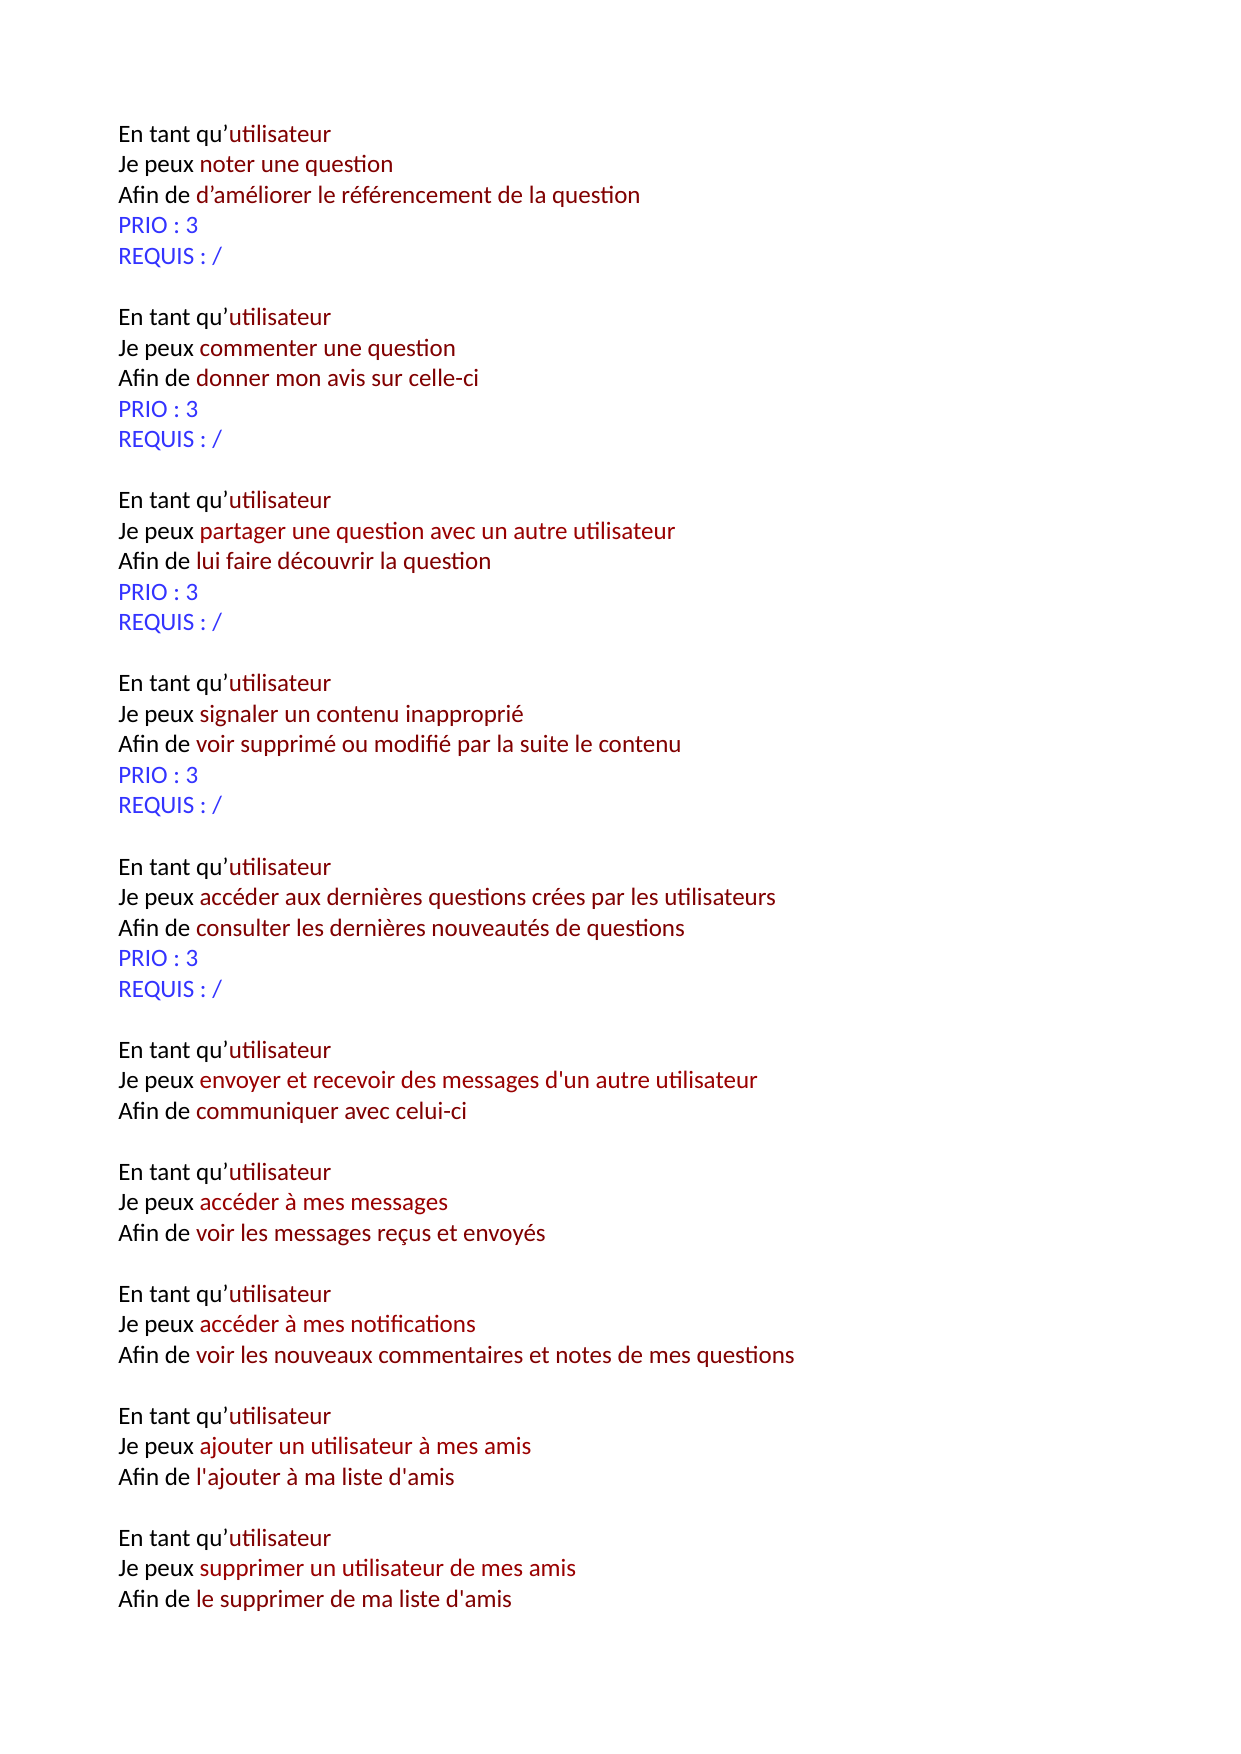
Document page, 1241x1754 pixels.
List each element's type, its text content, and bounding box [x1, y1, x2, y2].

text Je peux noter une question [118, 149, 1122, 179]
text Afin de le supprimer de ma liste d'amis [118, 1583, 1122, 1614]
text En tant qu’utilisateur [118, 1278, 1122, 1308]
text Afin de voir les nouveaux commentaires et notes de mes questions [118, 1339, 1122, 1369]
text REQUIS : / [118, 789, 1122, 820]
text PRIO : 3 [118, 210, 1122, 240]
text Afin de voir les messages reçus et envoyés [118, 1217, 1122, 1247]
text En tant qu’utilisateur [118, 301, 1122, 332]
text Je peux accéder aux dernières questions crées par les utilisateurs [118, 881, 1122, 912]
text PRIO : 3 [118, 942, 1122, 973]
text En tant qu’utilisateur [118, 1156, 1122, 1186]
text Je peux accéder à mes messages [118, 1186, 1122, 1217]
text Je peux signaler un contenu inapproprié [118, 698, 1122, 728]
text Je peux partager une question avec un autre utilisateur [118, 515, 1122, 545]
text En tant qu’utilisateur [118, 851, 1122, 881]
text Je peux ajouter un utilisateur à mes amis [118, 1431, 1122, 1461]
text Afin de l'ajouter à ma liste d'amis [118, 1461, 1122, 1492]
text PRIO : 3 [118, 576, 1122, 606]
text En tant qu’utilisateur [118, 118, 1122, 149]
text En tant qu’utilisateur [118, 484, 1122, 515]
text Afin de voir supprimé ou modifié par la suite le contenu [118, 728, 1122, 759]
text Je peux commenter une question [118, 332, 1122, 362]
text REQUIS : / [118, 423, 1122, 454]
text Afin de d’améliorer le référencement de la question [118, 179, 1122, 210]
text Je peux accéder à mes notifications [118, 1308, 1122, 1339]
text PRIO : 3 [118, 393, 1122, 423]
text En tant qu’utilisateur [118, 1522, 1122, 1553]
text Afin de communiquer avec celui-ci [118, 1095, 1122, 1125]
text Je peux supprimer un utilisateur de mes amis [118, 1553, 1122, 1583]
text Je peux envoyer et recevoir des messages d'un autre utilisateur [118, 1064, 1122, 1095]
text Afin de consulter les dernières nouveautés de questions [118, 912, 1122, 942]
text Afin de lui faire découvrir la question [118, 545, 1122, 576]
text PRIO : 3 [118, 759, 1122, 789]
text Afin de donner mon avis sur celle-ci [118, 362, 1122, 393]
text REQUIS : / [118, 973, 1122, 1003]
text REQUIS : / [118, 606, 1122, 637]
text En tant qu’utilisateur [118, 667, 1122, 698]
text REQUIS : / [118, 240, 1122, 271]
text En tant qu’utilisateur [118, 1034, 1122, 1064]
text En tant qu’utilisateur [118, 1400, 1122, 1431]
